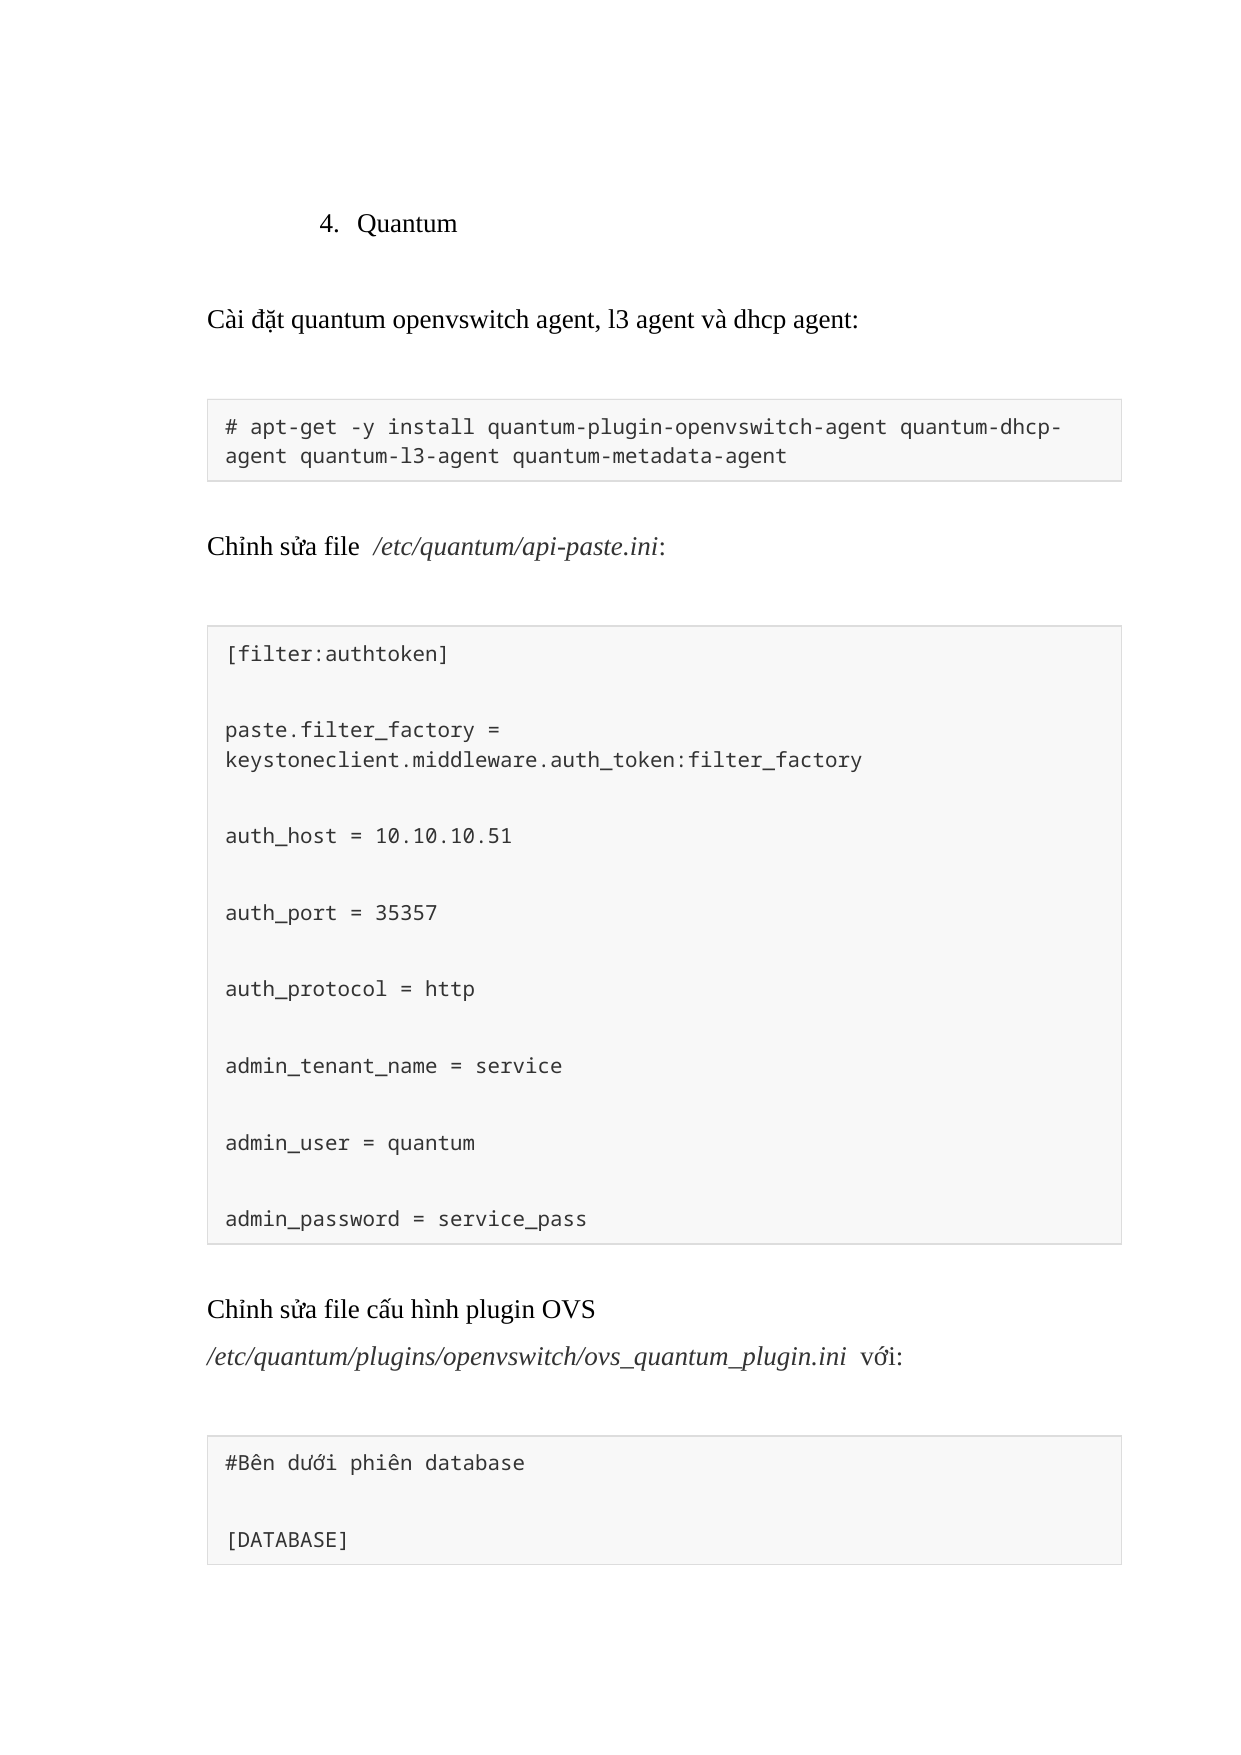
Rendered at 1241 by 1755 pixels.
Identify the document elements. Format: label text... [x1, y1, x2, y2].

list Quantum [319, 207, 1122, 238]
text [DATABASE] [208, 1511, 1121, 1564]
text auth_host = 10.10.10.51 [208, 808, 1121, 850]
text Cài đặt quantum openvswitch agent, l3 agent và dhcp agent: [207, 303, 1122, 334]
text # apt-get -y install quantum-plugin-openvswitch-agent quantum-dhcp-agent quantum-l3-agent quantum-metadata-agent [208, 400, 1121, 480]
text auth_protocol = http [208, 961, 1121, 1003]
text paste.filter_factory = keystoneclient.middleware.auth_token:filter_factory [208, 702, 1121, 773]
text [filter:authtoken] [208, 627, 1121, 667]
text Chỉnh sửa file /etc/quantum/api-paste.ini: [207, 530, 1122, 561]
text #Bên dưới phiên database [208, 1437, 1121, 1477]
text auth_port = 35357 [208, 885, 1121, 926]
text admin_tenant_name = service [208, 1038, 1121, 1079]
text admin_user = quantum [208, 1114, 1121, 1156]
text Chỉnh sửa file cấu hình plugin OVS /etc/quantum/plugins/openvswitch/ovs_quantum_plugin.ini với: [207, 1293, 1122, 1371]
text admin_password = service_pass [208, 1191, 1121, 1243]
